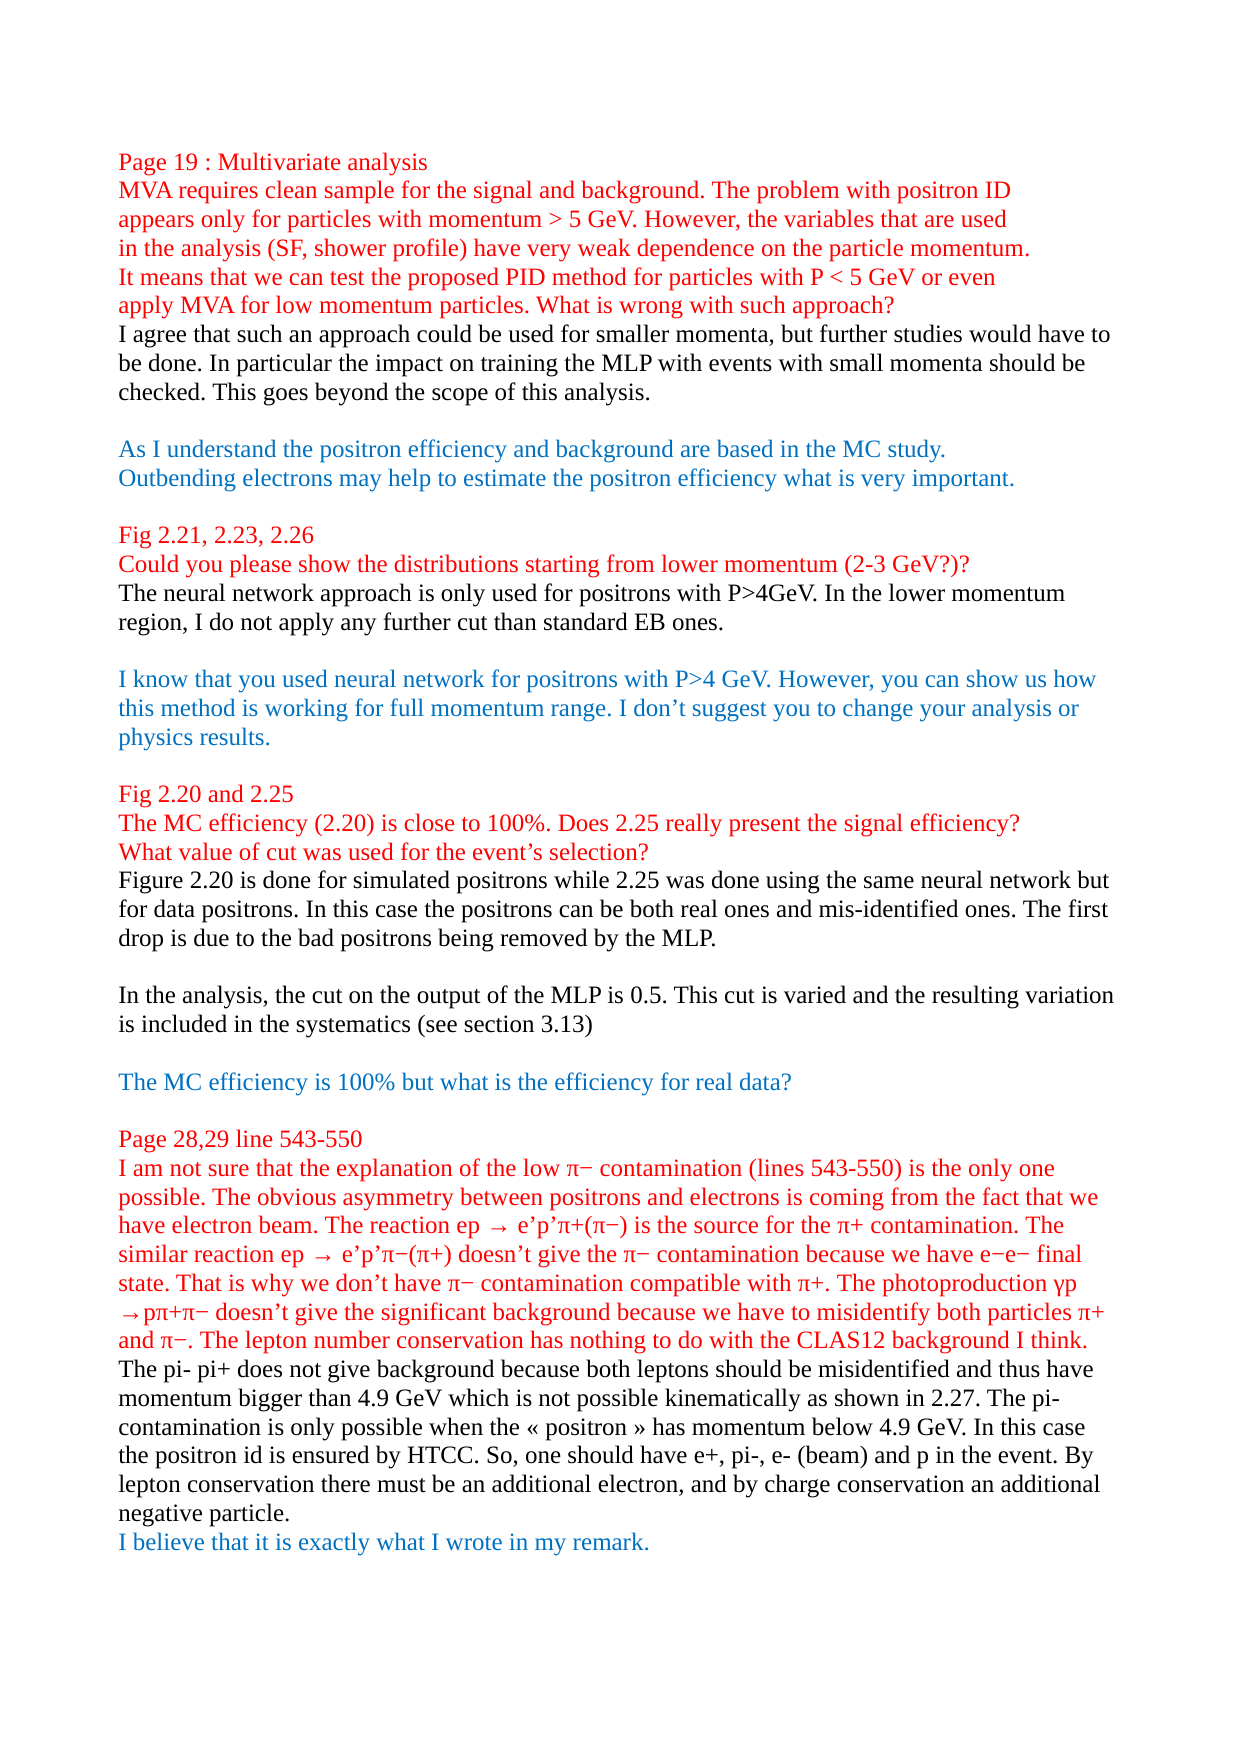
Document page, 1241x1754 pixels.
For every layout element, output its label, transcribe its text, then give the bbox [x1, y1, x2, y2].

text As I understand the positron efficiency and background are based in the MC study. [118, 434, 1122, 463]
text Figure 2.20 is done for simulated positrons while 2.25 was done using the same neural network but for data positrons. In this case the positrons can be both real ones and mis-identified ones. The first drop is due to the bad positrons being removed by the MLP. [118, 866, 1122, 952]
text The MC efficiency is 100% but what is the efficiency for real data? [118, 1067, 1122, 1096]
text In the analysis, the cut on the output of the MLP is 0.5. This cut is varied and the resulting variation is included in the systematics (see section 3.13) [118, 981, 1122, 1038]
text The MC efficiency (2.20) is close to 100%. Does 2.25 really present the signal efficiency? [118, 808, 1122, 837]
text appears only for particles with momentum > 5 GeV. However, the variables that are used [118, 204, 1122, 233]
text Fig 2.20 and 2.25 [118, 779, 1122, 808]
text in the analysis (SF, shower profile) have very weak dependence on the particle momentum. [118, 233, 1122, 262]
text What value of cut was used for the event’s selection? [118, 837, 1122, 866]
text I am not sure that the explanation of the low π− contamination (lines 543-550) is the only one possible. The obvious asymmetry between positrons and electrons is coming from the fact that we have electron beam. The reaction ep → e’p’π+(π−) is the source for the π+ contamination. The similar reaction ep → e’p’π−(π+) doesn’t give the π− contamination because we have e−e− final state. That is why we don’t have π− contamination compatible with π+. The photoproduction γp →pπ+π− doesn’t give the significant background because we have to misidentify both particles π+ and π−. The lepton number conservation has nothing to do with the CLAS12 background I think. [118, 1153, 1122, 1354]
text Could you please show the distributions starting from lower momentum (2-3 GeV?)? [118, 549, 1122, 578]
text MVA requires clean sample for the signal and background. The problem with positron ID [118, 176, 1122, 204]
text Page 28,29 line 543-550 [118, 1124, 1122, 1153]
text It means that we can test the proposed PID method for particles with P < 5 GeV or even [118, 262, 1122, 291]
text apply MVA for low momentum particles. What is wrong with such approach? [118, 291, 1122, 319]
text Outbending electrons may help to estimate the positron efficiency what is very important. [118, 463, 1122, 492]
text The pi- pi+ does not give background because both leptons should be misidentified and thus have momentum bigger than 4.9 GeV which is not possible kinematically as shown in 2.27. The pi- contamination is only possible when the « positron » has momentum below 4.9 GeV. In this case the positron id is ensured by HTCC. So, one should have e+, pi-, e- (beam) and p in the event. By lepton conservation there must be an additional electron, and by charge conservation an additional negative particle. [118, 1354, 1122, 1527]
text I agree that such an approach could be used for smaller momenta, but further studies would have to be done. In particular the impact on training the MLP with events with small momenta should be checked. This goes beyond the scope of this analysis. [118, 319, 1122, 406]
text Page 19 : Multivariate analysis [118, 147, 1122, 176]
text I know that you used neural network for positrons with P>4 GeV. However, you can show us how this method is working for full momentum range. I don’t suggest you to change your analysis or physics results. [118, 664, 1122, 751]
text The neural network approach is only used for positrons with P>4GeV. In the lower momentum region, I do not apply any further cut than standard EB ones. [118, 578, 1122, 636]
text I believe that it is exactly what I wrote in my remark. [118, 1527, 1122, 1556]
text Fig 2.21, 2.23, 2.26 [118, 521, 1122, 549]
